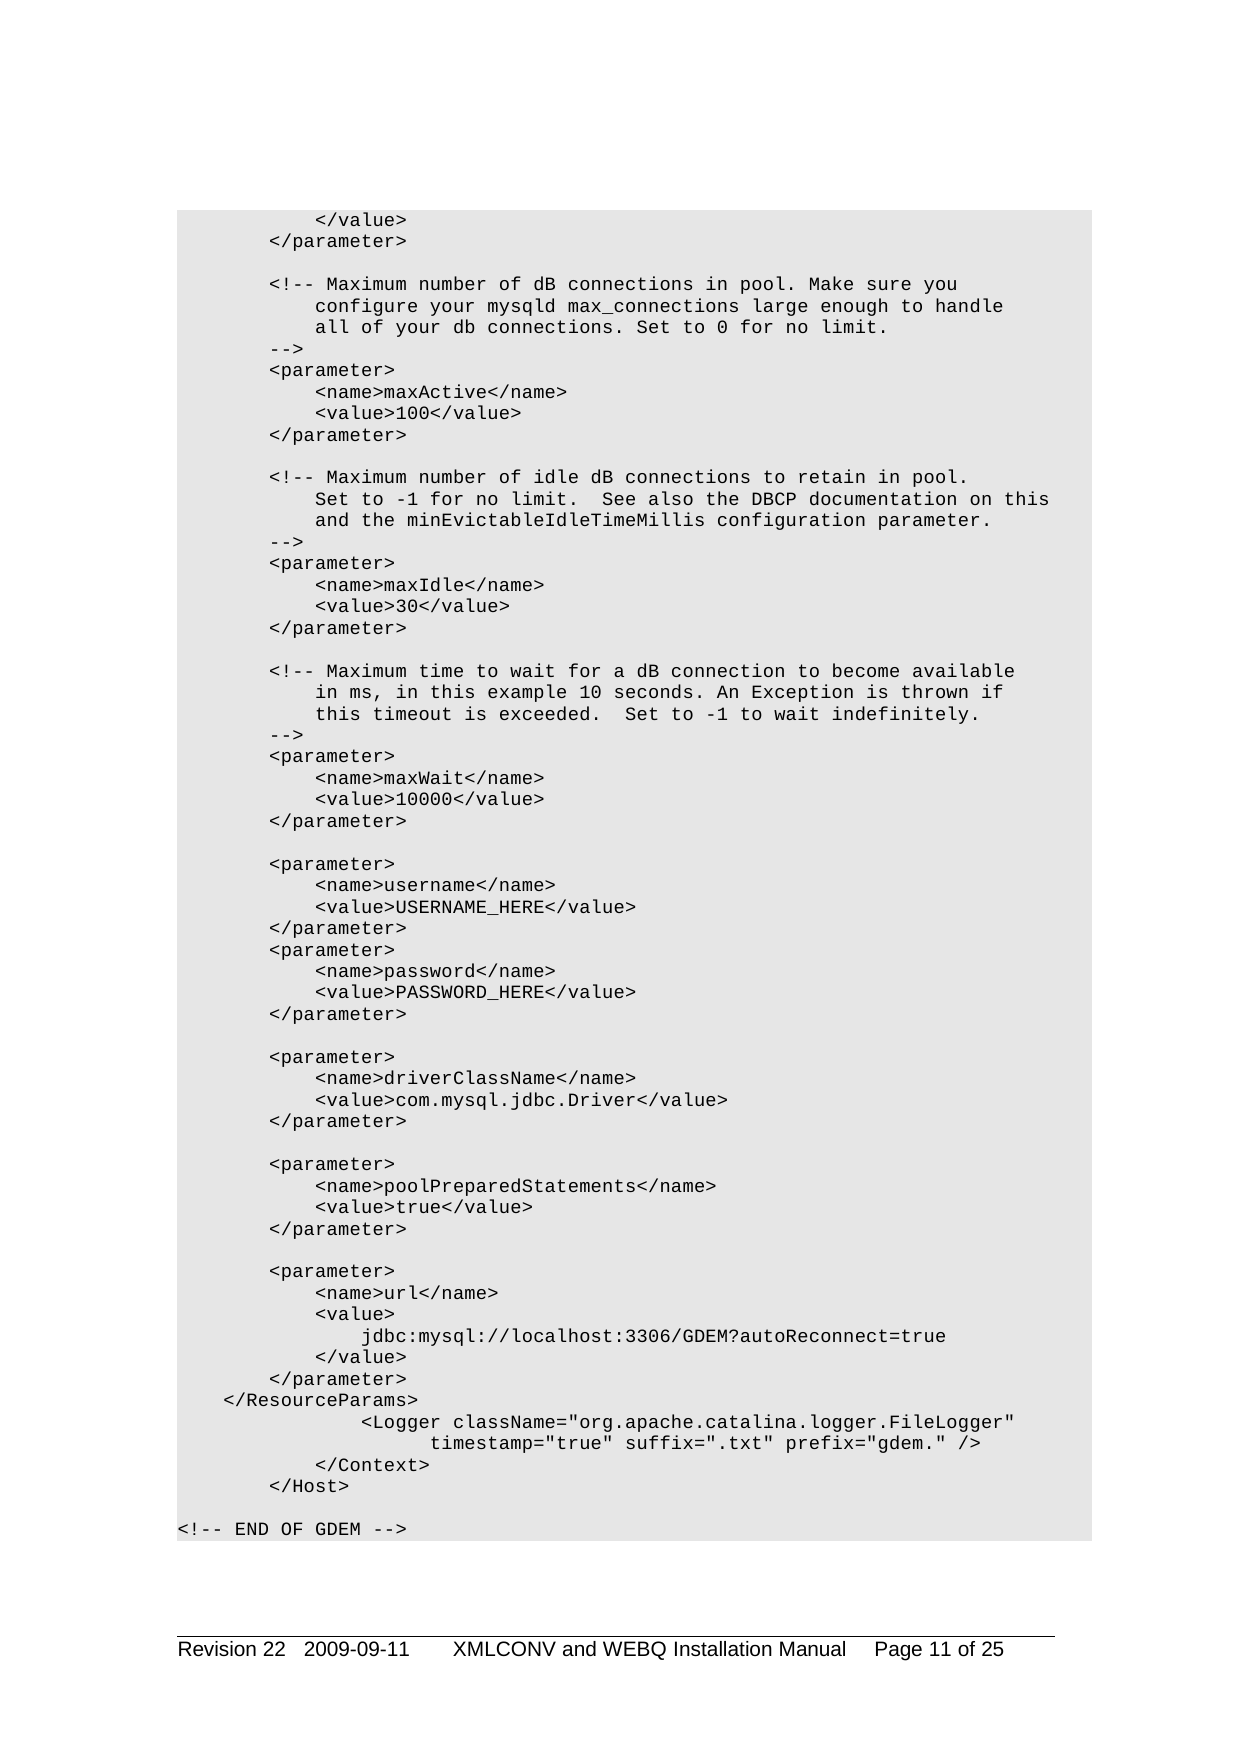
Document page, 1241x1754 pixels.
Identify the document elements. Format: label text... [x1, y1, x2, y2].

list </parameter> [177, 811, 1092, 833]
list <value>true</value> [177, 1197, 1092, 1219]
list <value>USERNAME_HERE</value> [177, 897, 1092, 918]
list configure your mysqld max_connections large enough to handle [177, 296, 1092, 318]
list <name>maxActive</name> [177, 382, 1092, 403]
list --> [177, 725, 1092, 747]
list <parameter> [177, 854, 1092, 876]
list <parameter> [177, 554, 1092, 575]
list timestamp="true" suffix=".txt" prefix="gdem." /> [177, 1433, 1092, 1455]
list <name>maxWait</name> [177, 768, 1092, 790]
list <name>maxIdle</name> [177, 575, 1092, 597]
list <value>10000</value> [177, 790, 1092, 811]
list <!-- Maximum number of idle dB connections to retain in pool. [177, 468, 1092, 489]
list jdbc:mysql://localhost:3306/GDEM?autoReconnect=true [177, 1326, 1092, 1348]
list --> [177, 532, 1092, 554]
list </parameter> [177, 232, 1092, 253]
list </ResourceParams> [177, 1391, 1092, 1412]
list in ms, in this example 10 seconds. An Exception is thrown if [177, 682, 1092, 704]
list <name>poolPreparedStatements</name> [177, 1176, 1092, 1197]
list <value> [177, 1305, 1092, 1326]
list <value>30</value> [177, 597, 1092, 618]
list <name>url</name> [177, 1283, 1092, 1305]
list <name>username</name> [177, 876, 1092, 897]
list </parameter> [177, 918, 1092, 940]
list <value>com.mysql.jdbc.Driver</value> [177, 1090, 1092, 1112]
list <parameter> [177, 1154, 1092, 1176]
list <parameter> [177, 1262, 1092, 1283]
list <parameter> [177, 1047, 1092, 1069]
list Set to -1 for no limit. See also the DBCP documentation on this [177, 489, 1092, 511]
list </Context> [177, 1455, 1092, 1476]
list </parameter> [177, 425, 1092, 446]
list <name>password</name> [177, 961, 1092, 983]
list --> [177, 339, 1092, 361]
list </parameter> [177, 1112, 1092, 1133]
list and the minEvictableIdleTimeMillis configuration parameter. [177, 511, 1092, 532]
list </parameter> [177, 1369, 1092, 1391]
list <!-- Maximum number of dB connections in pool. Make sure you [177, 275, 1092, 296]
list </parameter> [177, 1219, 1092, 1240]
list <value>PASSWORD_HERE</value> [177, 983, 1092, 1004]
list </parameter> [177, 618, 1092, 639]
list <!-- Maximum time to wait for a dB connection to become available [177, 661, 1092, 682]
list this timeout is exceeded. Set to -1 to wait indefinitely. [177, 704, 1092, 725]
list <Logger className="org.apache.catalina.logger.FileLogger" [177, 1412, 1092, 1433]
list <!-- END OF GDEM --> [177, 1519, 1092, 1541]
list <parameter> [177, 940, 1092, 961]
list <parameter> [177, 747, 1092, 768]
list <value>100</value> [177, 403, 1092, 425]
list <parameter> [177, 361, 1092, 382]
list </value> [177, 1348, 1092, 1369]
list </Host> [177, 1476, 1092, 1498]
list </value> [177, 210, 1092, 232]
list <name>driverClassName</name> [177, 1069, 1092, 1090]
list all of your db connections. Set to 0 for no limit. [177, 318, 1092, 339]
list </parameter> [177, 1004, 1092, 1026]
